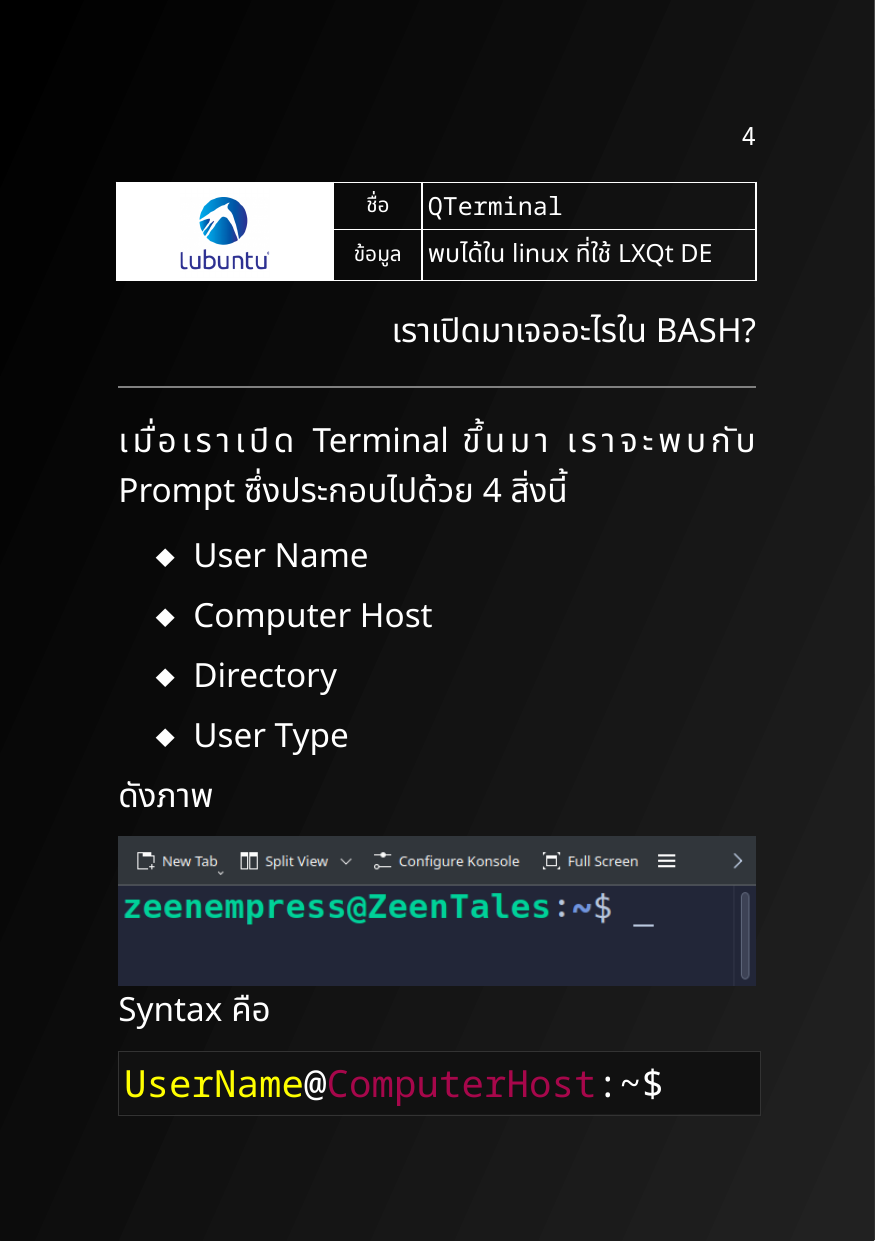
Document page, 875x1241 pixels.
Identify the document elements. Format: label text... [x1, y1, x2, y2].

table_cell พบได้ใน linux ที่ใช้ LXQt DE [423, 230, 755, 280]
table_cell ชื่อ [334, 183, 421, 229]
table_cell [117, 183, 333, 280]
text ดังภาพ [118, 772, 756, 823]
table_cell ข้อมูล [334, 230, 421, 280]
list Computer Host [156, 592, 756, 638]
text Syntax คือ [118, 986, 756, 1036]
text เมื่อเราเปิด Terminal ขึ้นมา เราจะพบกับ Prompt ซึ่งประกอบไปด้วย 4 สิ่งนี้ [118, 416, 756, 518]
list Directory [156, 652, 756, 698]
table_header UserName@ComputerHost:~$ [119, 1052, 760, 1114]
subtitle เราเปิดมาเจออะไรใน BASH? [118, 306, 756, 357]
table_cell QTerminal [423, 183, 755, 229]
picture [118, 836, 756, 986]
picture [180, 188, 270, 278]
list User Type [156, 712, 756, 758]
list User Name [156, 532, 756, 578]
